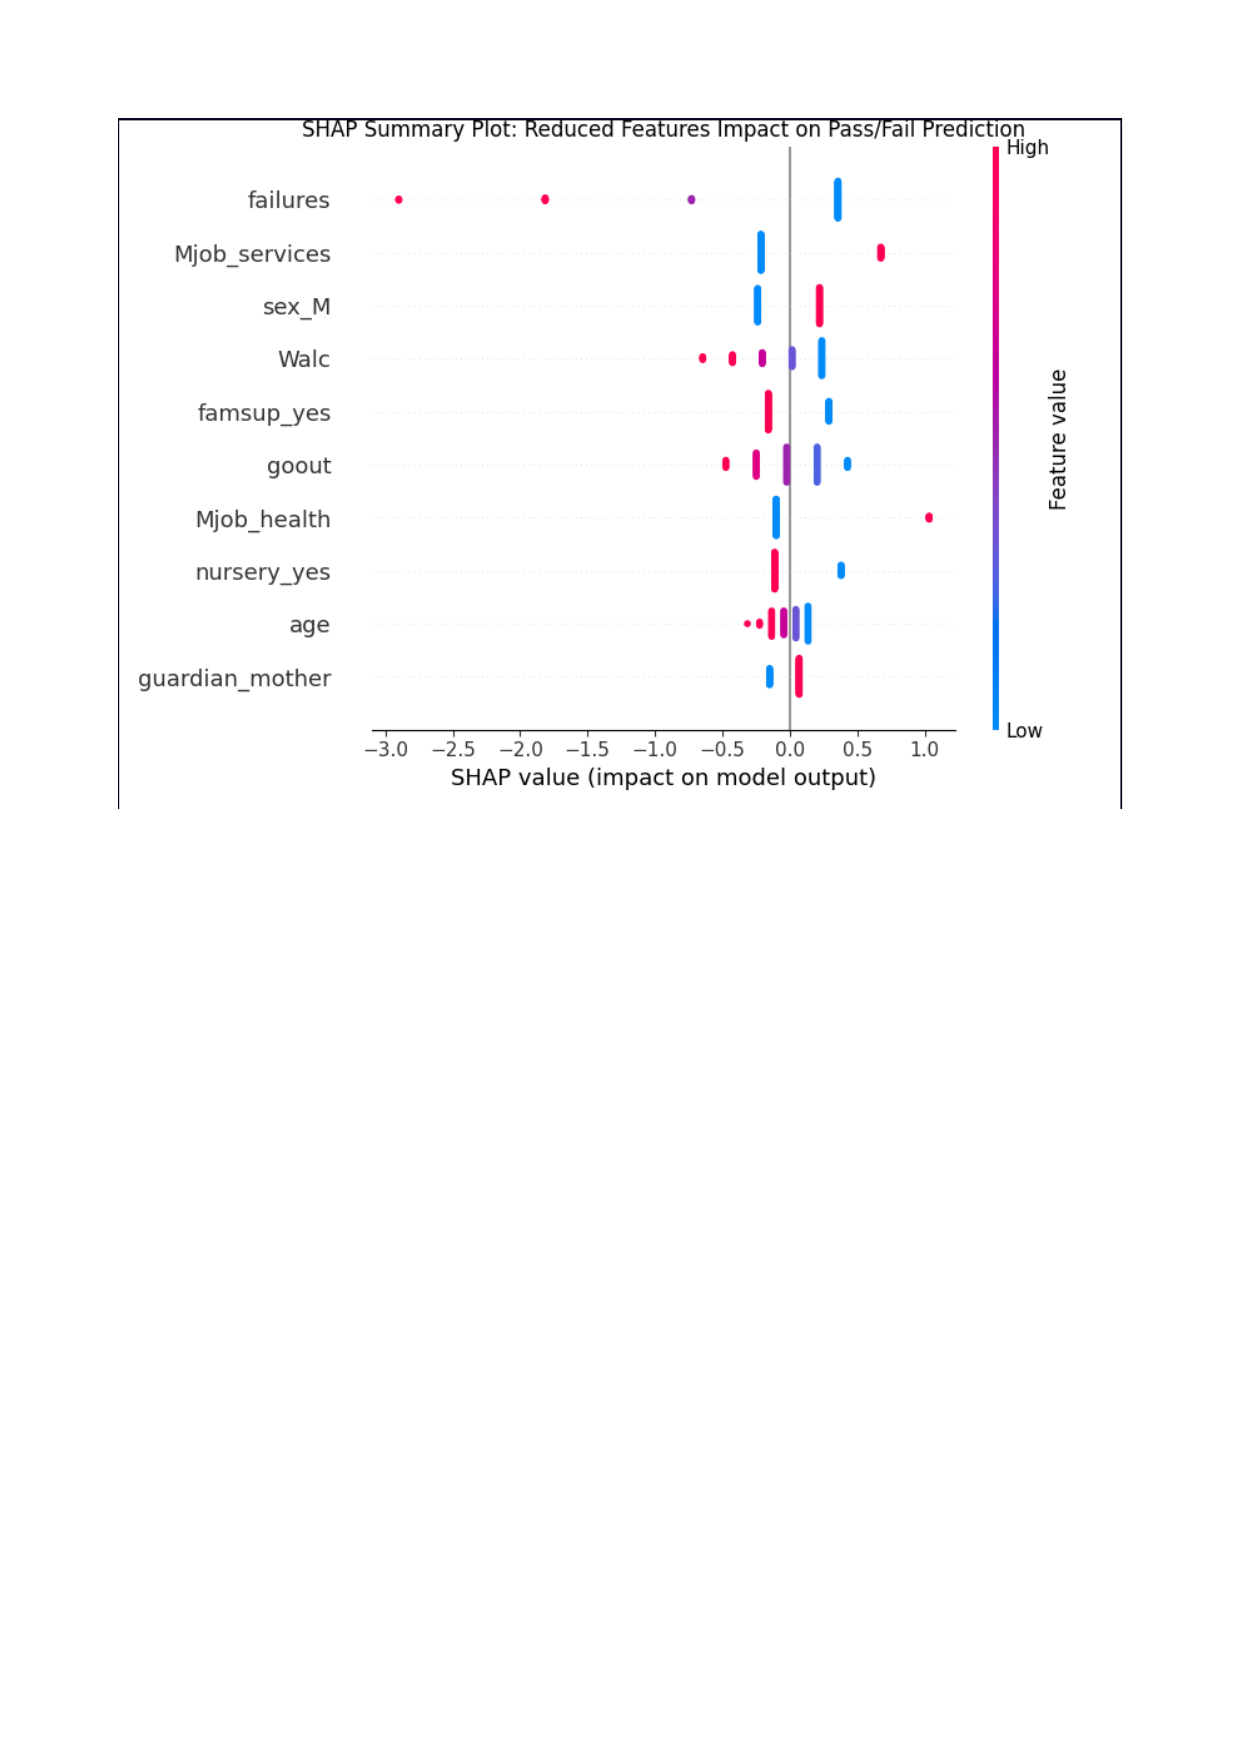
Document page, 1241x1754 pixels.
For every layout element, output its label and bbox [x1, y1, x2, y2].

picture [118, 118, 1123, 809]
